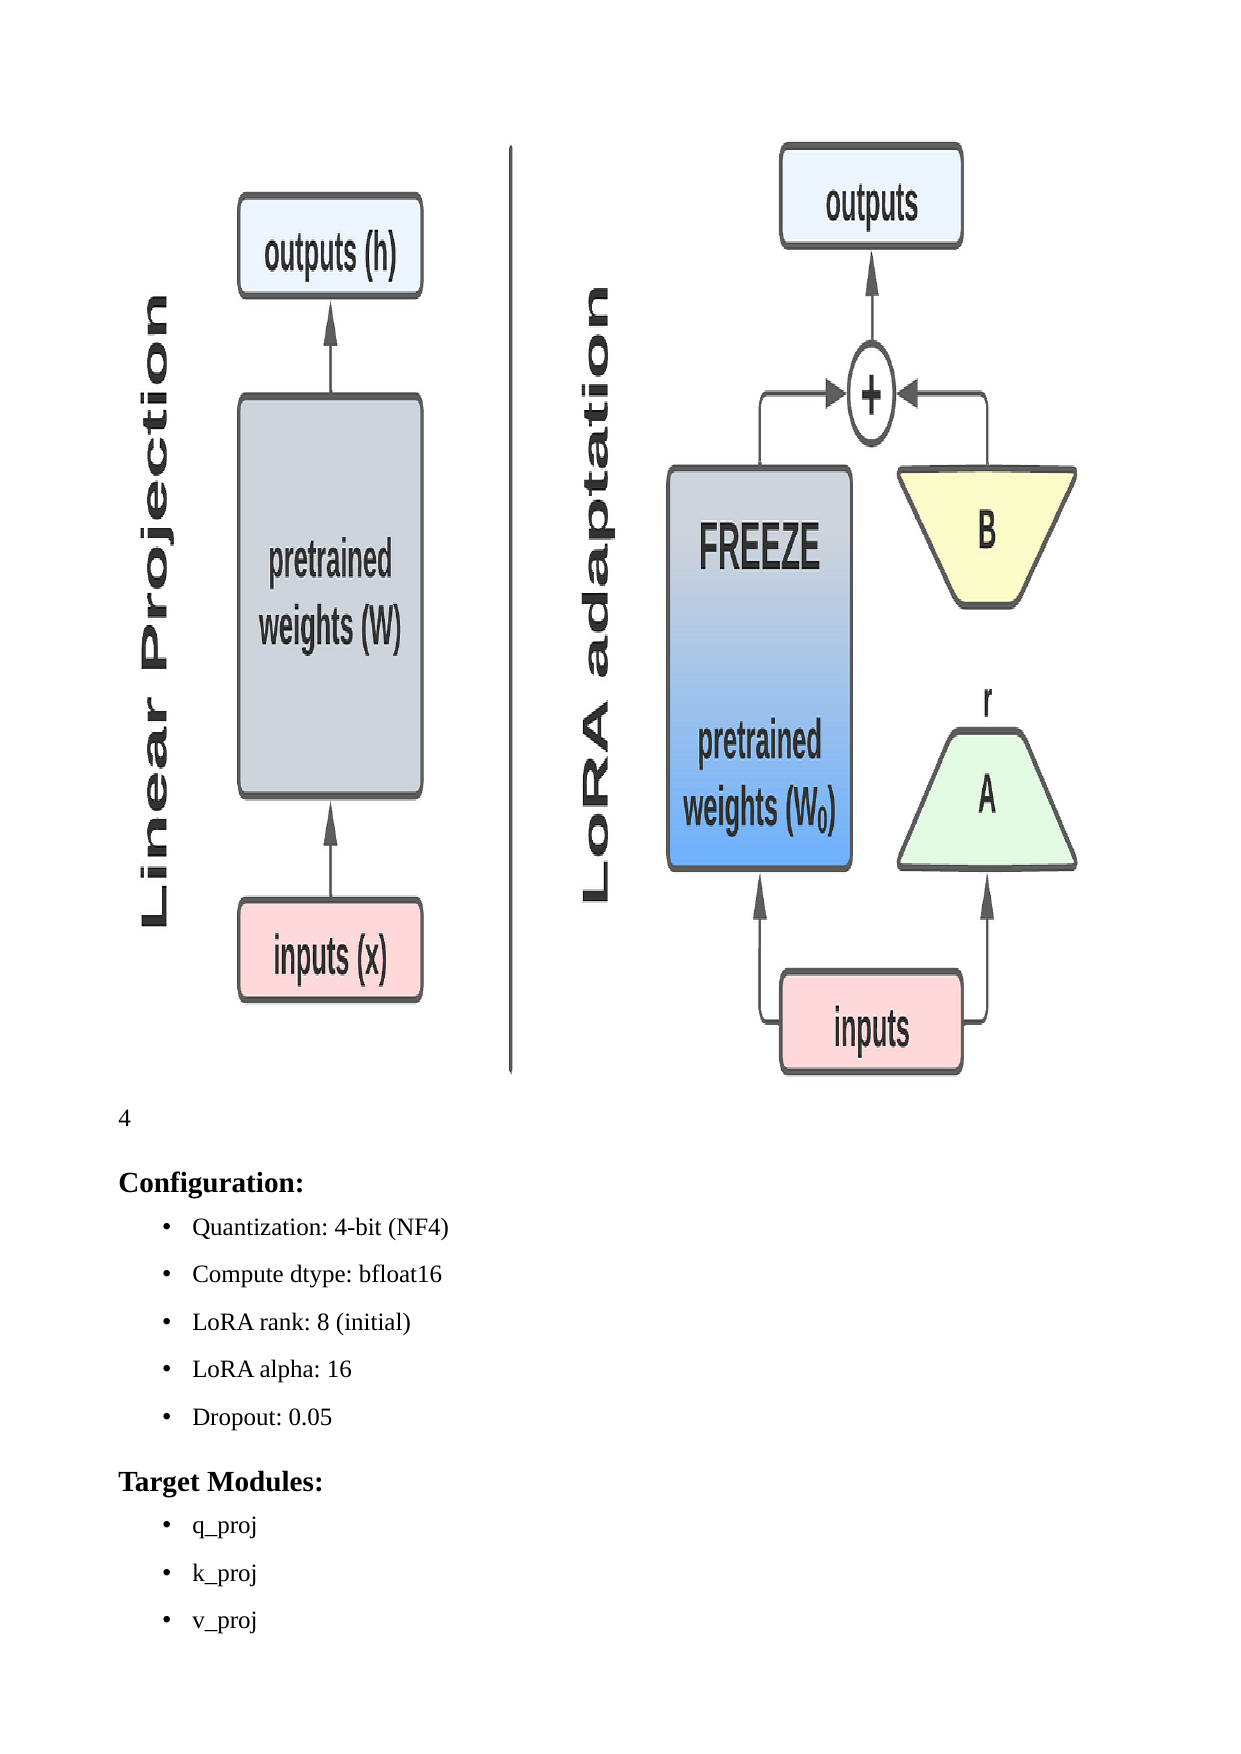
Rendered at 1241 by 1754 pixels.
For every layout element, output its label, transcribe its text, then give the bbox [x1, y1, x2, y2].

list LoRA rank: 8 (initial) [162, 1307, 1122, 1336]
list LoRA alpha: 16 [162, 1354, 1122, 1383]
list Quantization: 4-bit (NF4) [162, 1212, 1122, 1240]
text 4 [118, 1103, 1122, 1132]
subtitle Target Modules: [118, 1464, 1122, 1498]
list v_proj [162, 1606, 1122, 1634]
picture [118, 118, 1095, 1100]
list Dropout: 0.05 [162, 1402, 1122, 1431]
list Compute dtype: bfloat16 [162, 1259, 1122, 1288]
list q_proj [162, 1510, 1122, 1539]
list k_proj [162, 1558, 1122, 1587]
subtitle Configuration: [118, 1166, 1122, 1199]
